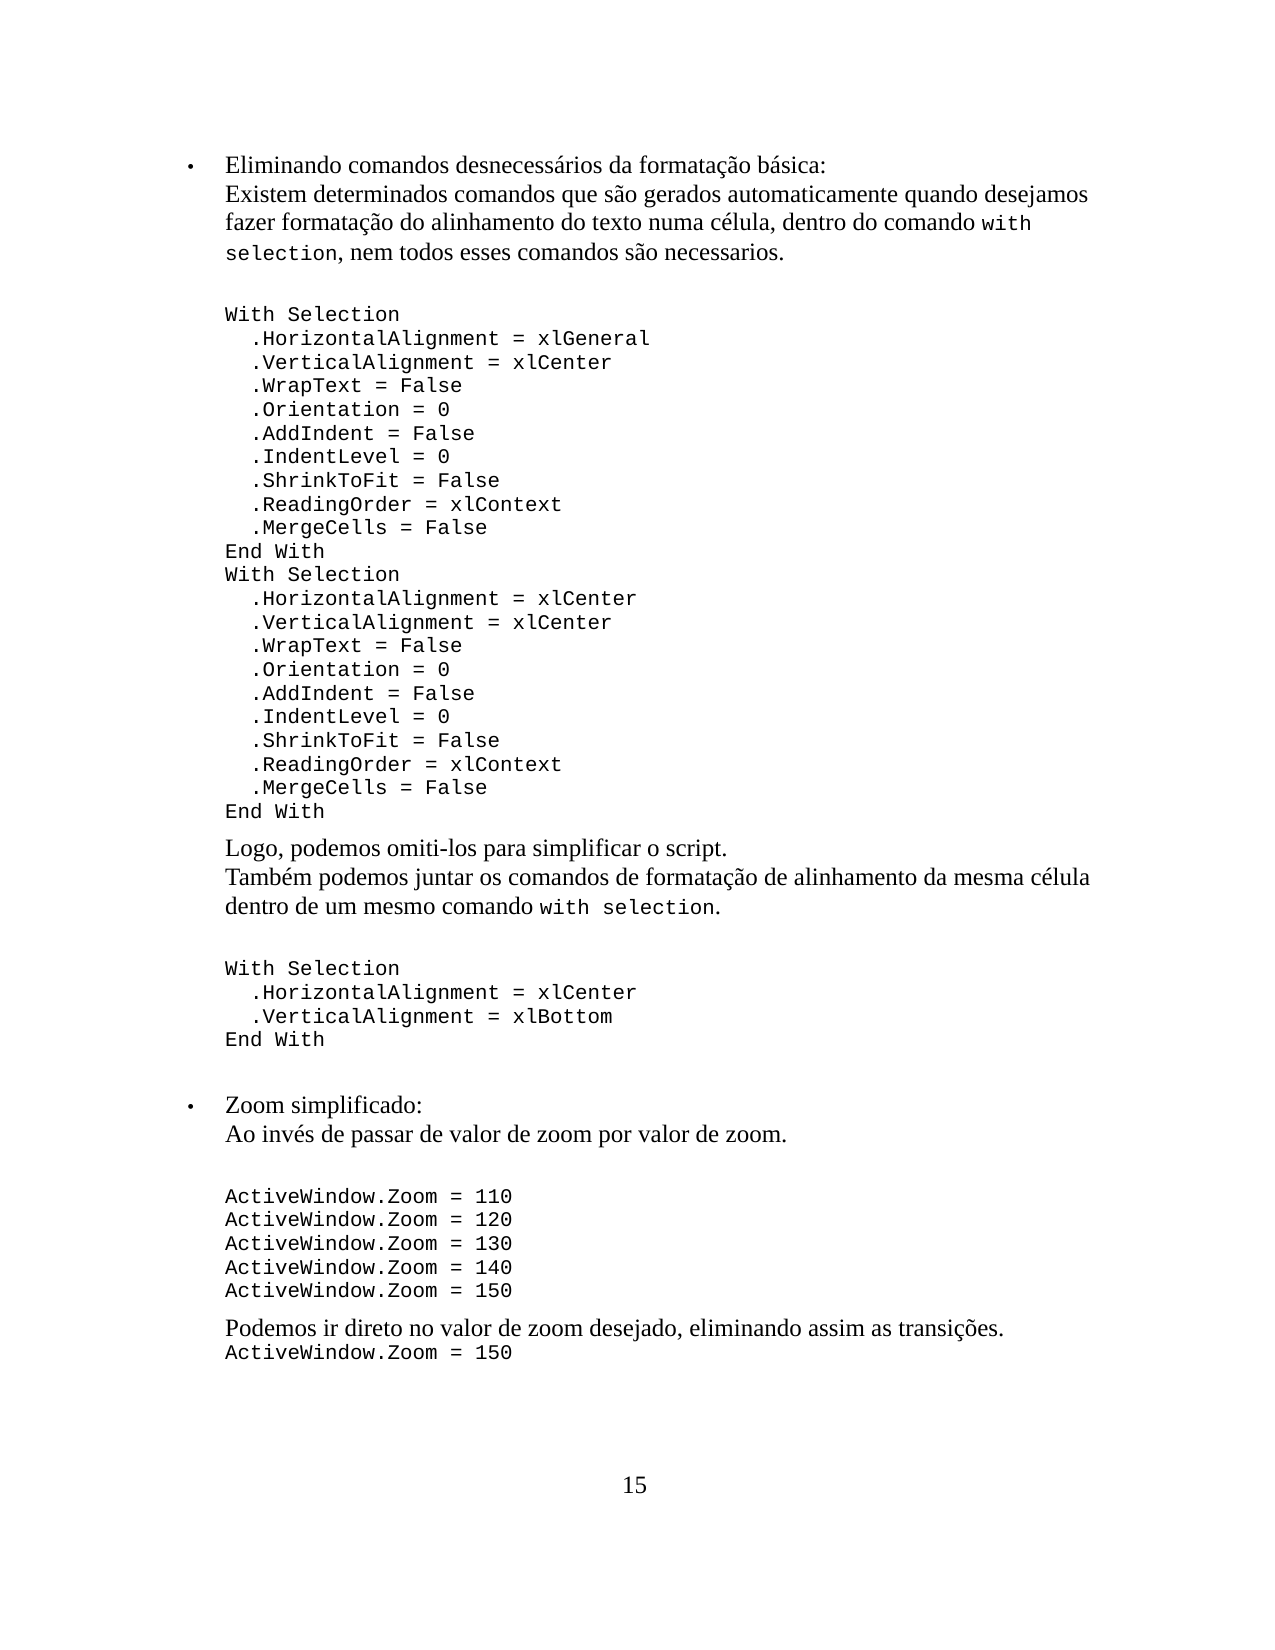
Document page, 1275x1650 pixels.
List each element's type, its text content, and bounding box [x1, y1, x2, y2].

list .ShrinkToFit = False [187, 470, 1125, 493]
list ActiveWindow.Zoom = 140 [187, 1257, 1125, 1280]
list .IndentLevel = 0 [187, 446, 1125, 470]
list .Orientation = 0 [187, 399, 1125, 423]
list ActiveWindow.Zoom = 110 [187, 1186, 1125, 1209]
list .IndentLevel = 0 [187, 706, 1125, 730]
list .VerticalAlignment = xlCenter [187, 612, 1125, 635]
list .MergeCells = False [187, 777, 1125, 801]
list .WrapText = False [187, 635, 1125, 659]
list .ShrinkToFit = False [187, 730, 1125, 754]
list ActiveWindow.Zoom = 150 [187, 1280, 1125, 1304]
list .VerticalAlignment = xlCenter [187, 352, 1125, 375]
list .HorizontalAlignment = xlCenter [187, 588, 1125, 612]
list ActiveWindow.Zoom = 130 [187, 1233, 1125, 1257]
list Eliminando comandos desnecessários da formatação básica: Existem determinados comandos que são gerados automaticamente quando desejamos fazer formatação do alinhamento do texto numa célula, dentro do comando with selection, nem todos esses comandos são necessarios. [187, 150, 1125, 295]
list ActiveWindow.Zoom = 120 [187, 1209, 1125, 1233]
list Podemos ir direto no valor de zoom desejado, eliminando assim as transições. ActiveWindow.Zoom = 150 [187, 1313, 1125, 1394]
list .Orientation = 0 [187, 659, 1125, 683]
list Zoom simplificado: Ao invés de passar de valor de zoom por valor de zoom. [187, 1091, 1125, 1177]
list .AddIndent = False [187, 423, 1125, 446]
list .AddIndent = False [187, 683, 1125, 706]
list With Selection [187, 958, 1125, 982]
list Logo, podemos omiti-los para simplificar o script. Também podemos juntar os comandos de formatação de alinhamento da mesma célula dentro de um mesmo comando with selection. [187, 833, 1125, 949]
list End With [187, 541, 1125, 564]
list With Selection [187, 304, 1125, 328]
list .HorizontalAlignment = xlCenter [187, 982, 1125, 1006]
list .ReadingOrder = xlContext [187, 754, 1125, 777]
list .HorizontalAlignment = xlGeneral [187, 328, 1125, 352]
list End With [187, 801, 1125, 824]
list .MergeCells = False [187, 517, 1125, 541]
list .ReadingOrder = xlContext [187, 493, 1125, 517]
list .VerticalAlignment = xlBottom [187, 1006, 1125, 1029]
list .WrapText = False [187, 375, 1125, 399]
list End With [187, 1029, 1125, 1053]
list With Selection [187, 564, 1125, 588]
